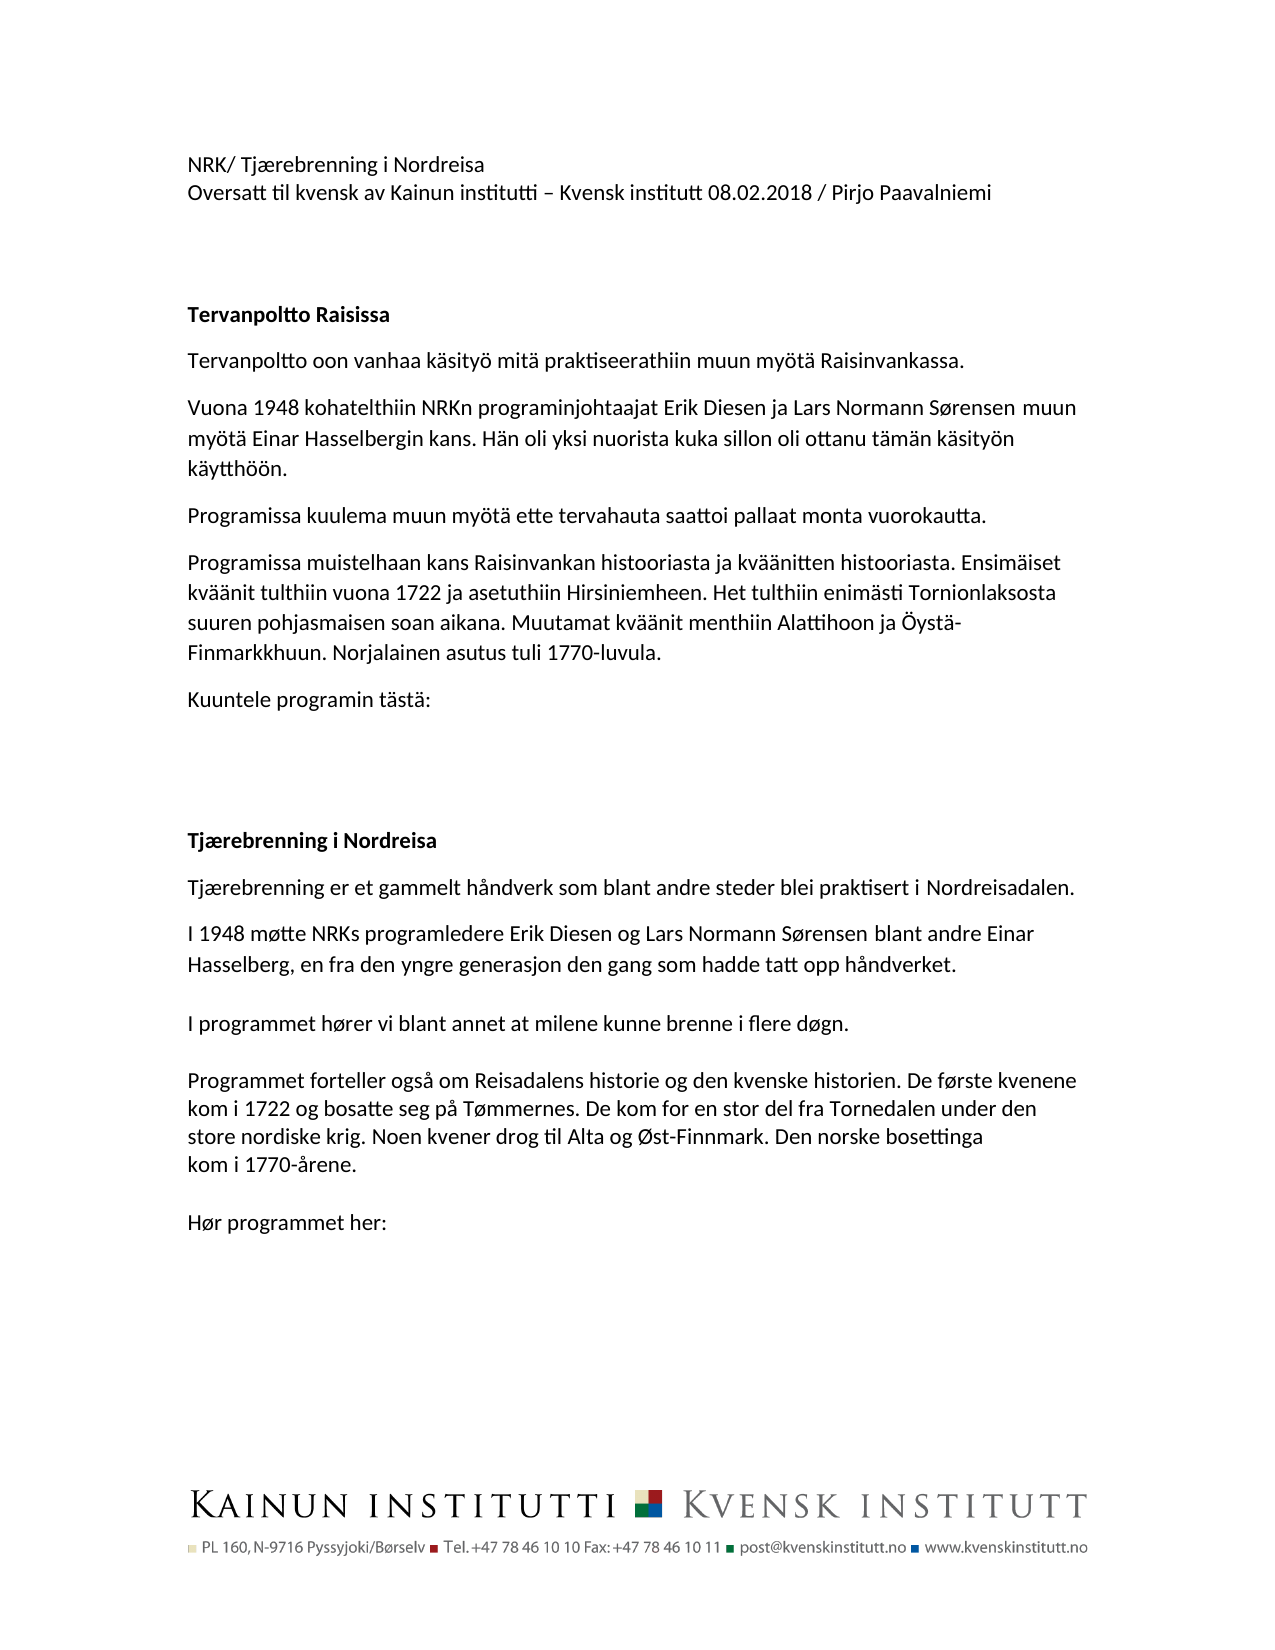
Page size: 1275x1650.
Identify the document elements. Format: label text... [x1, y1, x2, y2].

text I 1948 møtte NRKs programledere Erik Diesen og Lars Normann Sørensen blant andre Einar Hasselberg, en fra den yngre generasjon den gang som hadde tatt opp håndverket. [187, 919, 1087, 978]
text Programissa kuulema muun myötä ette tervahauta saattoi pallaat monta vuorokautta. [187, 501, 1087, 529]
text Hør programmet her: [187, 1208, 1087, 1236]
picture [187, 1490, 1088, 1558]
text Tervanpoltto Raisissa [187, 300, 1087, 328]
text Tjærebrenning er et gammelt håndverk som blant andre steder blei praktisert i Nordreisadalen. [187, 873, 1087, 901]
text Programmet forteller også om Reisadalens historie og den kvenske historien. De første kvenene kom i 1722 og bosatte seg på Tømmernes. De kom for en stor del fra Tornedalen under den store nordiske krig. Noen kvener drog til Alta og Øst-Finnmark. Den norske bosettinga kom i 1770-årene. [187, 1066, 1087, 1178]
text NRK/ Tjærebrenning i Nordreisa [187, 150, 1087, 178]
text Tjærebrenning i Nordreisa [187, 826, 1087, 854]
text Tervanpoltto oon vanhaa käsityö mitä praktiseerathiin muun myötä Raisinvankassa. [187, 347, 1087, 375]
text Oversatt til kvensk av Kainun institutti – Kvensk institutt 08.02.2018 / Pirjo Paavalniemi [187, 178, 1087, 206]
text Kuuntele programin tästä: [187, 685, 1087, 713]
text I programmet hører vi blant annet at milene kunne brenne i flere døgn. [187, 1009, 1087, 1037]
text Vuona 1948 kohatelthiin NRKn programinjohtaajat Erik Diesen ja Lars Normann Sørensen muun myötä Einar Hasselbergin kans. Hän oli yksi nuorista kuka sillon oli ottanu tämän käsityön käytthöön. [187, 393, 1087, 482]
text Programissa muistelhaan kans Raisinvankan histooriasta ja kväänitten histooriasta. Ensimäiset kväänit tulthiin vuona 1722 ja asetuthiin Hirsiniemheen. Het tulthiin enimästi Tornionlaksosta suuren pohjasmaisen soan aikana. Muutamat kväänit menthiin Alattihoon ja Öystä-Finmarkkhuun. Norjalainen asutus tuli 1770-luvula. [187, 548, 1087, 666]
